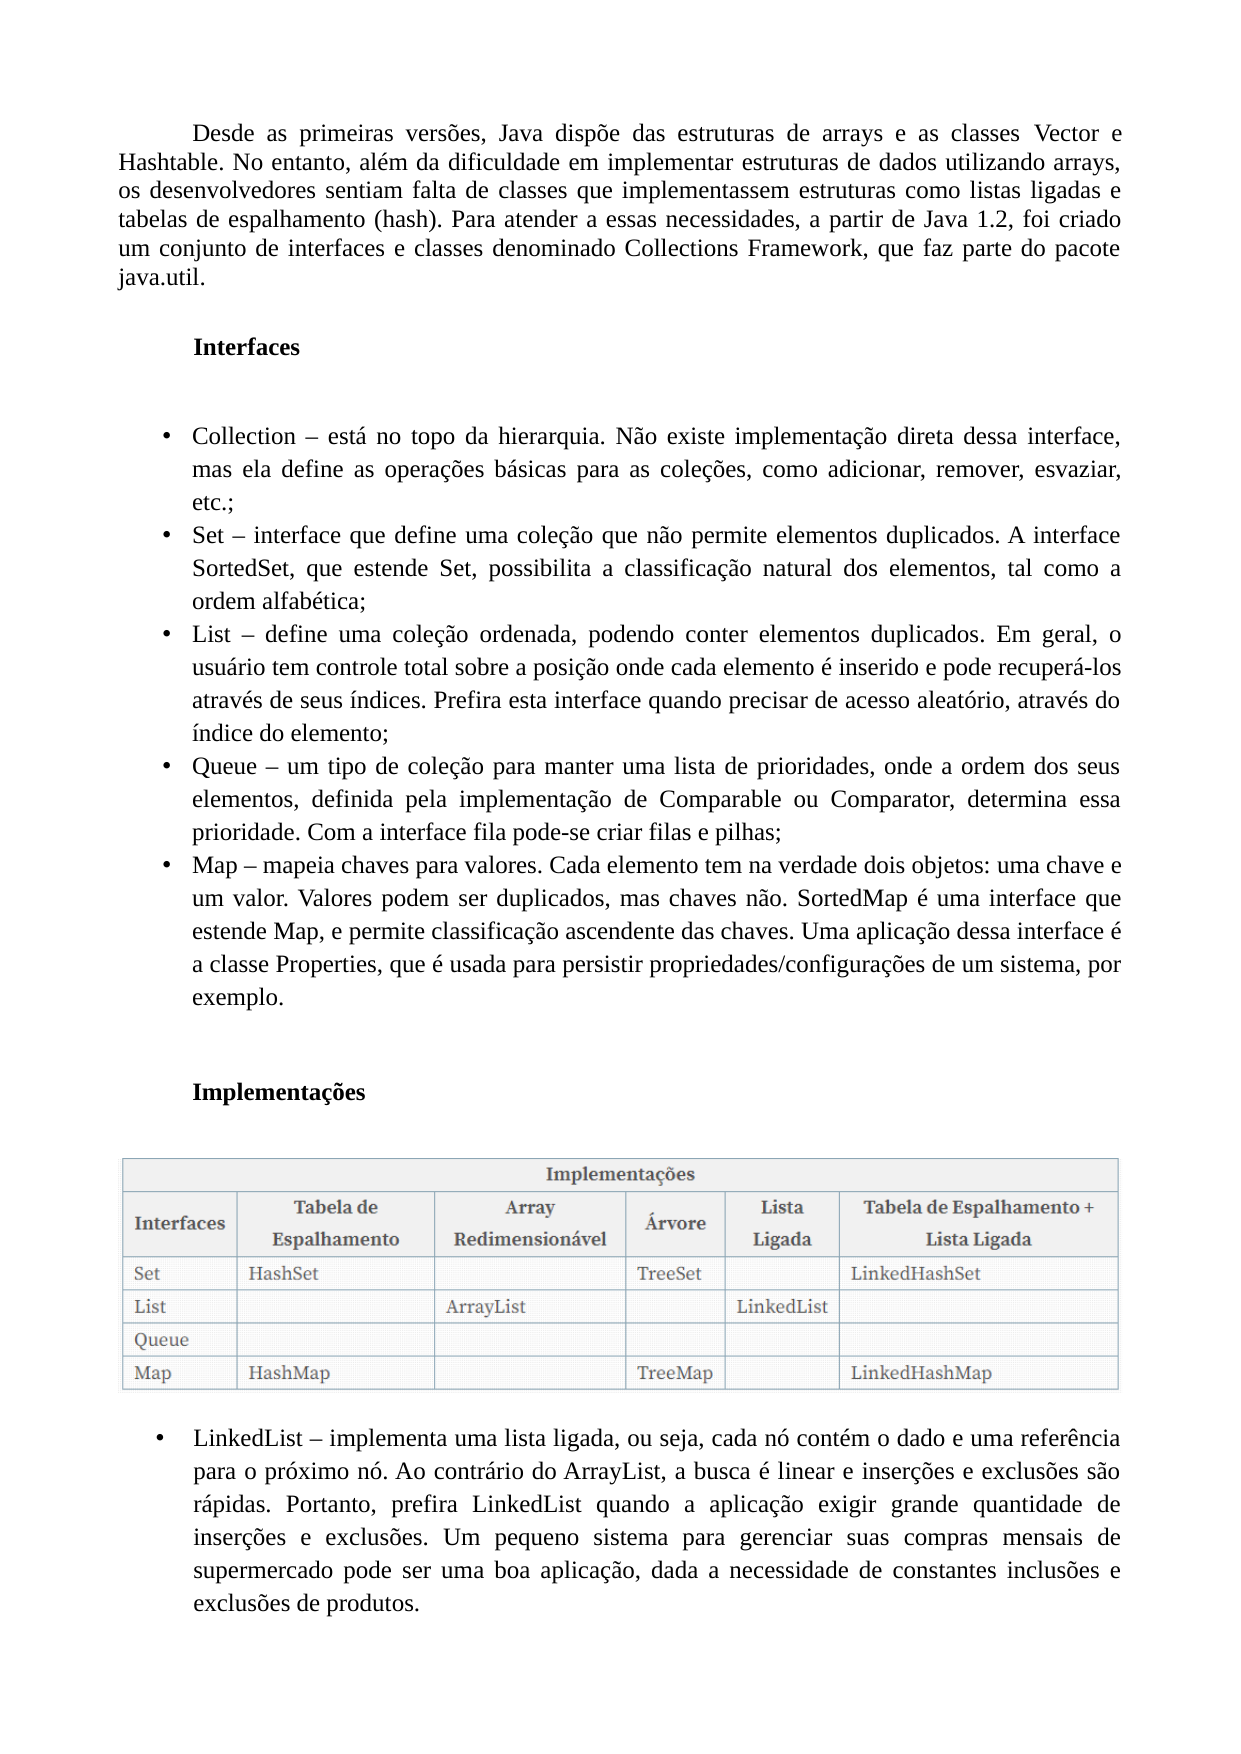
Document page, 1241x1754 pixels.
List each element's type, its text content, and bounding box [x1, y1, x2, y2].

list LinkedList – implementa uma lista ligada, ou seja, cada nó contém o dado e uma referência para o próximo nó. Ao contrário do ArrayList, a busca é linear e inserções e exclusões são rápidas. Portanto, prefira LinkedList quando a aplicação exigir grande quantidade de inserções e exclusões. Um pequeno sistema para gerenciar suas compras mensais de supermercado pode ser uma boa aplicação, dada a necessidade de constantes inclusões e exclusões de produtos. [156, 1423, 1122, 1617]
picture [118, 1158, 1123, 1394]
subtitle Interfaces [193, 332, 1122, 361]
list Collection – está no topo da hierarquia. Não existe implementação direta dessa interface, mas ela define as operações básicas para as coleções, como adicionar, remover, esvaziar, etc.; [162, 421, 1122, 516]
text Implementações [118, 1077, 1122, 1106]
list List – define uma coleção ordenada, podendo conter elementos duplicados. Em geral, o usuário tem controle total sobre a posição onde cada elemento é inserido e pode recuperá-los através de seus índices. Prefira esta interface quando precisar de acesso aleatório, através do índice do elemento; [162, 619, 1122, 747]
list Set – interface que define uma coleção que não permite elementos duplicados. A interface SortedSet, que estende Set, possibilita a classificação natural dos elementos, tal como a ordem alfabética; [162, 520, 1122, 614]
list Queue – um tipo de coleção para manter uma lista de prioridades, onde a ordem dos seus elementos, definida pela implementação de Comparable ou Comparator, determina essa prioridade. Com a interface fila pode-se criar filas e pilhas; [162, 751, 1122, 846]
text Desde as primeiras versões, Java dispõe das estruturas de arrays e as classes Vector e Hashtable. No entanto, além da dificuldade em implementar estruturas de dados utilizando arrays, os desenvolvedores sentiam falta de classes que implementassem estruturas como listas ligadas e tabelas de espalhamento (hash). Para atender a essas necessidades, a partir de Java 1.2, foi criado um conjunto de interfaces e classes denominado Collections Framework, que faz parte do pacote java.util. [118, 118, 1122, 291]
list Map – mapeia chaves para valores. Cada elemento tem na verdade dois objetos: uma chave e um valor. Valores podem ser duplicados, mas chaves não. SortedMap é uma interface que estende Map, e permite classificação ascendente das chaves. Uma aplicação dessa interface é a classe Properties, que é usada para persistir propriedades/configurações de um sistema, por exemplo. [162, 850, 1122, 1011]
